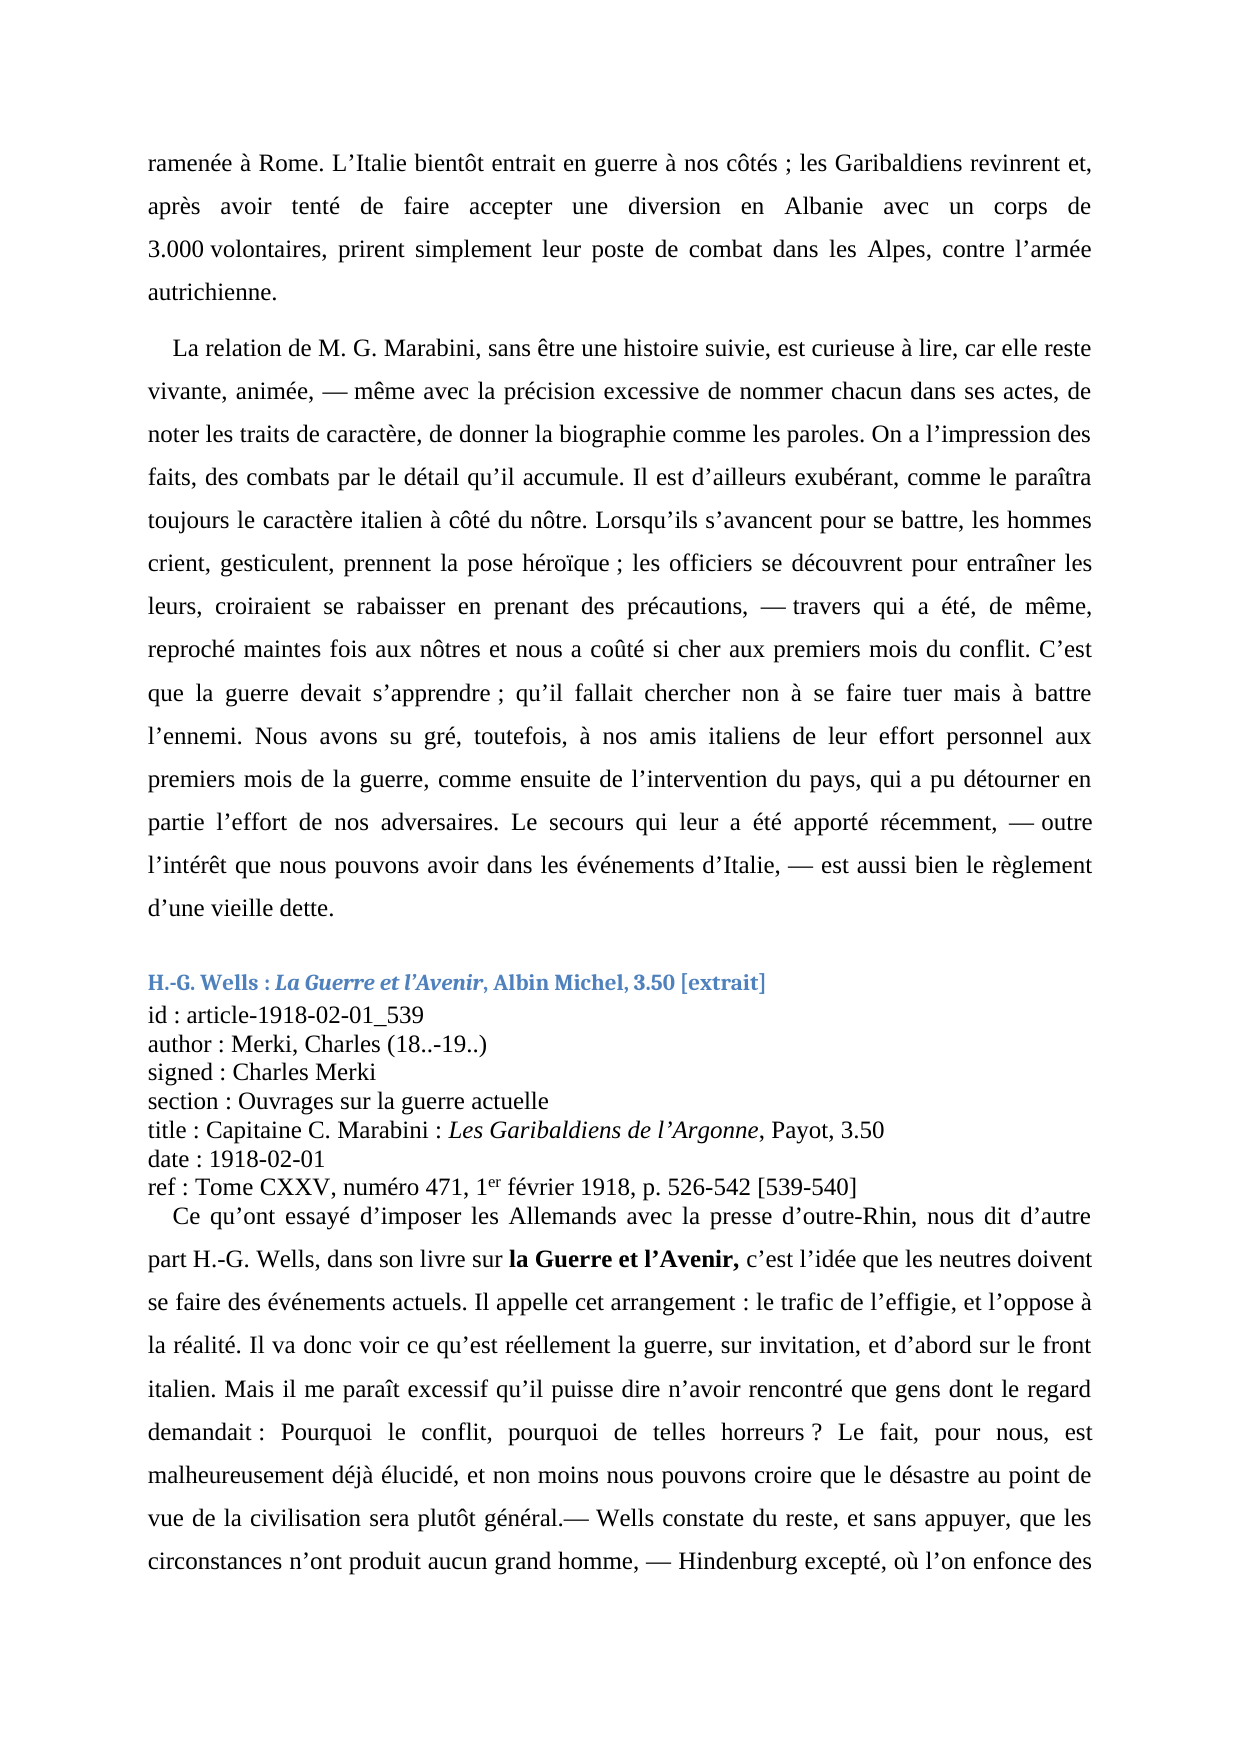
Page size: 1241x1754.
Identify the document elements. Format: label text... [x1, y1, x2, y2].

text author : Merki, Charles (18..-19..) [148, 1029, 1093, 1057]
text La relation de M. G. Marabini, sans être une histoire suivie, est curieuse à lire, car elle reste vivante, animée, — même avec la précision excessive de nommer chacun dans ses actes, de noter les traits de caractère, de donner la biographie comme les paroles. On a l’impression des faits, des combats par le détail qu’il accumule. Il est d’ailleurs exubérant, comme le paraîtra toujours le caractère italien à côté du nôtre. Lorsqu’ils s’avancent pour se battre, les hommes crient, gesticulent, prennent la pose héroïque ; les officiers se découvrent pour entraîner les leurs, croiraient se rabaisser en prenant des précautions, — travers qui a été, de même, reproché maintes fois aux nôtres et nous a coûté si cher aux premiers mois du conflit. C’est que la guerre devait s’apprendre ; qu’il fallait chercher non à se faire tuer mais à battre l’ennemi. Nous avons su gré, toutefois, à nos amis italiens de leur effort personnel aux premiers mois de la guerre, comme ensuite de l’intervention du pays, qui a pu détourner en partie l’effort de nos adversaires. Le secours qui leur a été apporté récemment, — outre l’intérêt que nous pouvons avoir dans les événements d’Italie, — est aussi bien le règlement d’une vieille dette. [148, 333, 1093, 922]
text date : 1918-02-01 [148, 1144, 1093, 1172]
text ramenée à Rome. L’Italie bientôt entrait en guerre à nos côtés ; les Garibaldiens revinrent et, après avoir tenté de faire accepter une diversion en Albanie avec un corps de 3.000 volontaires, prirent simplement leur poste de combat dans les Alpes, contre l’armée autrichienne. [148, 148, 1093, 306]
text signed : Charles Merki [148, 1057, 1093, 1086]
text section : Ouvrages sur la guerre actuelle [148, 1086, 1093, 1115]
subtitle H.-G. Wells : La Guerre et l’Avenir, Albin Michel, 3.50 [extrait] [148, 970, 1093, 996]
text title : Capitaine C. Marabini : Les Garibaldiens de l’Argonne, Payot, 3.50 [148, 1115, 1093, 1144]
text ref : Tome CXXV, numéro 471, 1er février 1918, p. 526-542 [539-540] [148, 1172, 1093, 1201]
text id : article-1918-02-01_539 [148, 1000, 1093, 1029]
text Ce qu’ont essayé d’imposer les Allemands avec la presse d’outre-Rhin, nous dit d’autre part H.-G. Wells, dans son livre sur la Guerre et l’Avenir, c’est l’idée que les neutres doivent se faire des événements actuels. Il appelle cet arrangement : le trafic de l’effigie, et l’oppose à la réalité. Il va donc voir ce qu’est réellement la guerre, sur invitation, et d’abord sur le front italien. Mais il me paraît excessif qu’il puisse dire n’avoir rencontré que gens dont le regard demandait : Pourquoi le conflit, pourquoi de telles horreurs ? Le fait, pour nous, est malheureusement déjà élucidé, et non moins nous pouvons croire que le désastre au point de vue de la civilisation sera plutôt général.— Wells constate du reste, et sans appuyer, que les circonstances n’ont produit aucun grand homme, — Hindenburg excepté, où l’on enfonce des [148, 1201, 1093, 1575]
